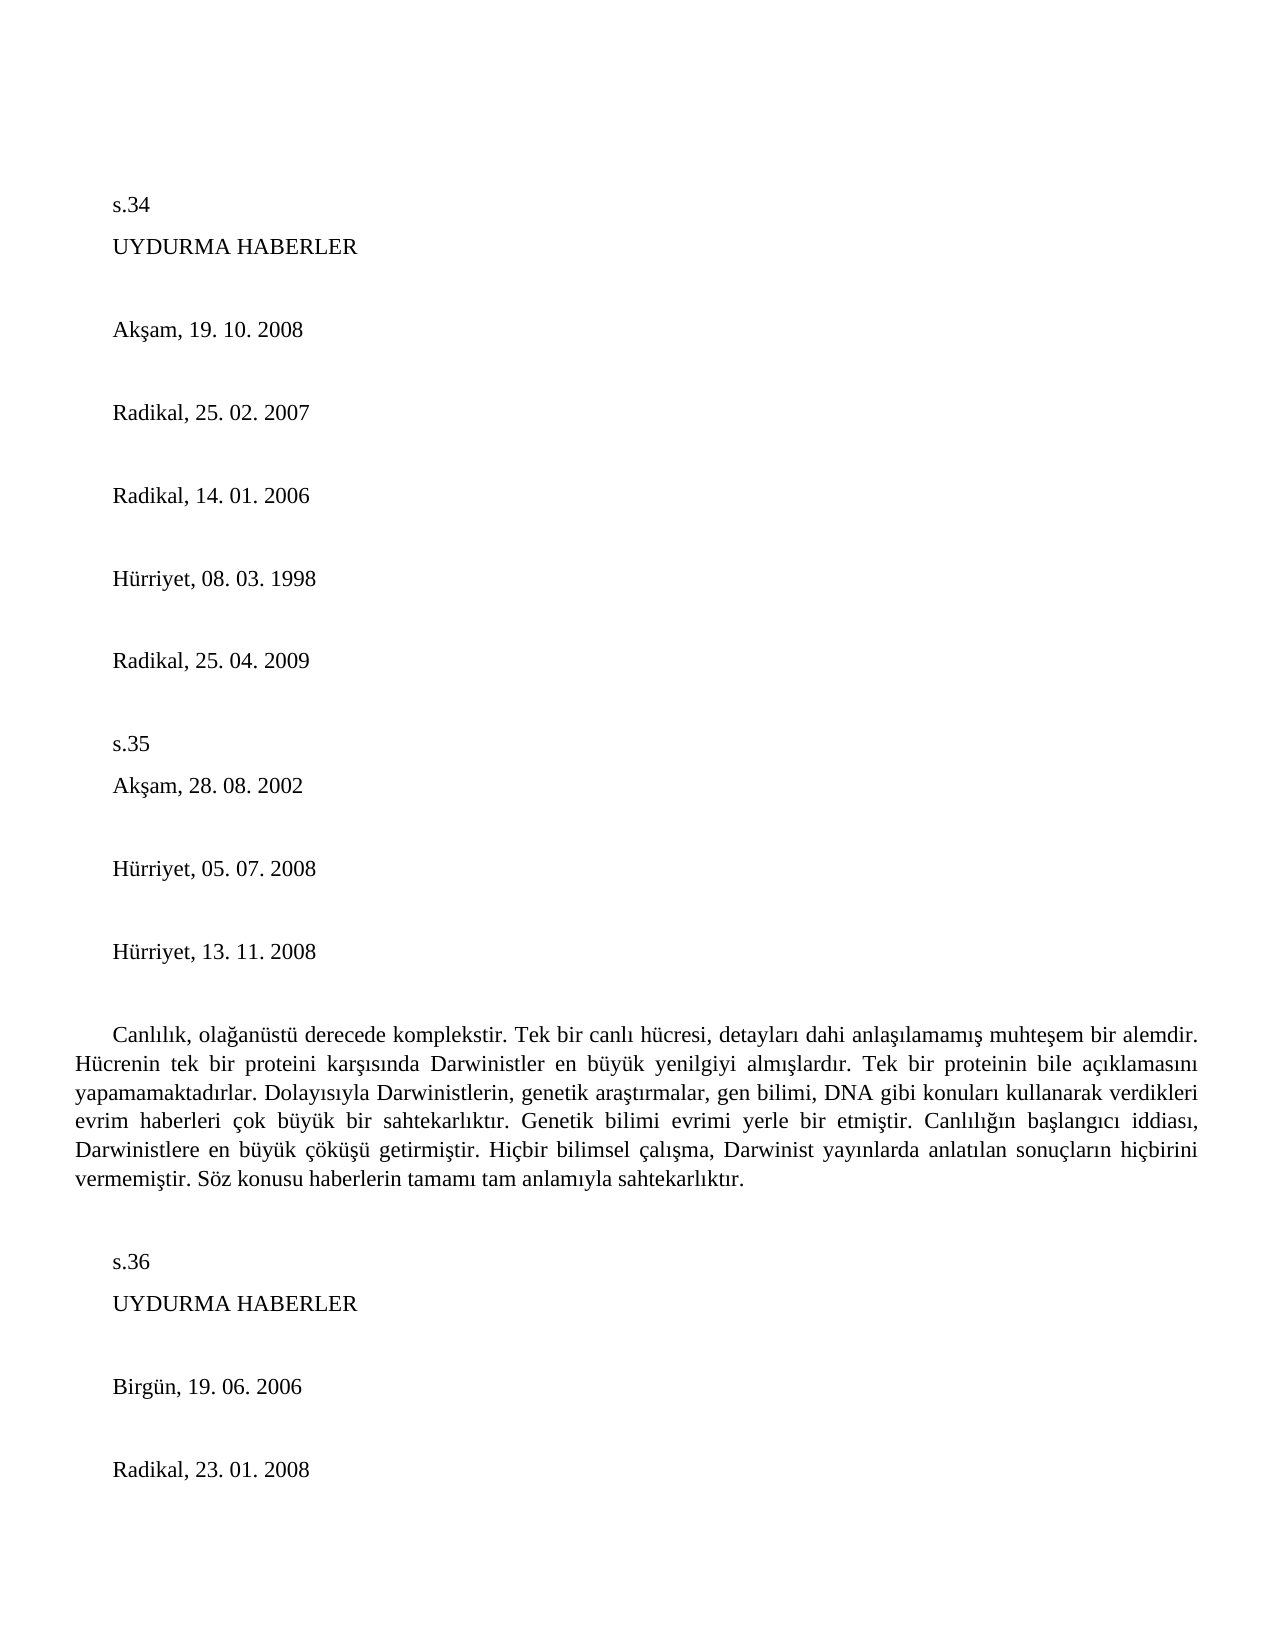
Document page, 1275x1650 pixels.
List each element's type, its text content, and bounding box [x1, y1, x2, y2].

text Radikal, 25. 04. 2009 [75, 647, 1200, 674]
text Radikal, 23. 01. 2008 [75, 1456, 1200, 1482]
text Canlılık, olağanüstü derecede komplekstir. Tek bir canlı hücresi, detayları dahi anlaşılamamış muhteşem bir alemdir. Hücrenin tek bir proteini karşısında Darwinistler en büyük yenilgiyi almışlardır. Tek bir proteinin bile açıklamasını yapamamaktadırlar. Dolayısıyla Darwinistlerin, genetik araştırmalar, gen bilimi, DNA gibi konuları kullanarak verdikleri evrim haberleri çok büyük bir sahtekarlıktır. Genetik bilimi evrimi yerle bir etmiştir. Canlılığın başlangıcı iddiası, Darwinistlere en büyük çöküşü getirmiştir. Hiçbir bilimsel çalışma, Darwinist yayınlarda anlatılan sonuçların hiçbirini vermemiştir. Söz konusu haberlerin tamamı tam anlamıyla sahtekarlıktır. [75, 1021, 1200, 1192]
text Radikal, 25. 02. 2007 [75, 399, 1200, 425]
text UYDURMA HABERLER [75, 1290, 1200, 1316]
text UYDURMA HABERLER [75, 233, 1200, 259]
text Hürriyet, 13. 11. 2008 [75, 938, 1200, 964]
text Hürriyet, 08. 03. 1998 [75, 564, 1200, 591]
text s.35 [75, 730, 1200, 757]
text Birgün, 19. 06. 2006 [75, 1373, 1200, 1399]
text Radikal, 14. 01. 2006 [75, 482, 1200, 508]
text Akşam, 28. 08. 2002 [75, 772, 1200, 798]
text Akşam, 19. 10. 2008 [75, 316, 1200, 342]
text s.36 [75, 1248, 1200, 1275]
text Hürriyet, 05. 07. 2008 [75, 855, 1200, 881]
text s.34 [75, 191, 1200, 218]
